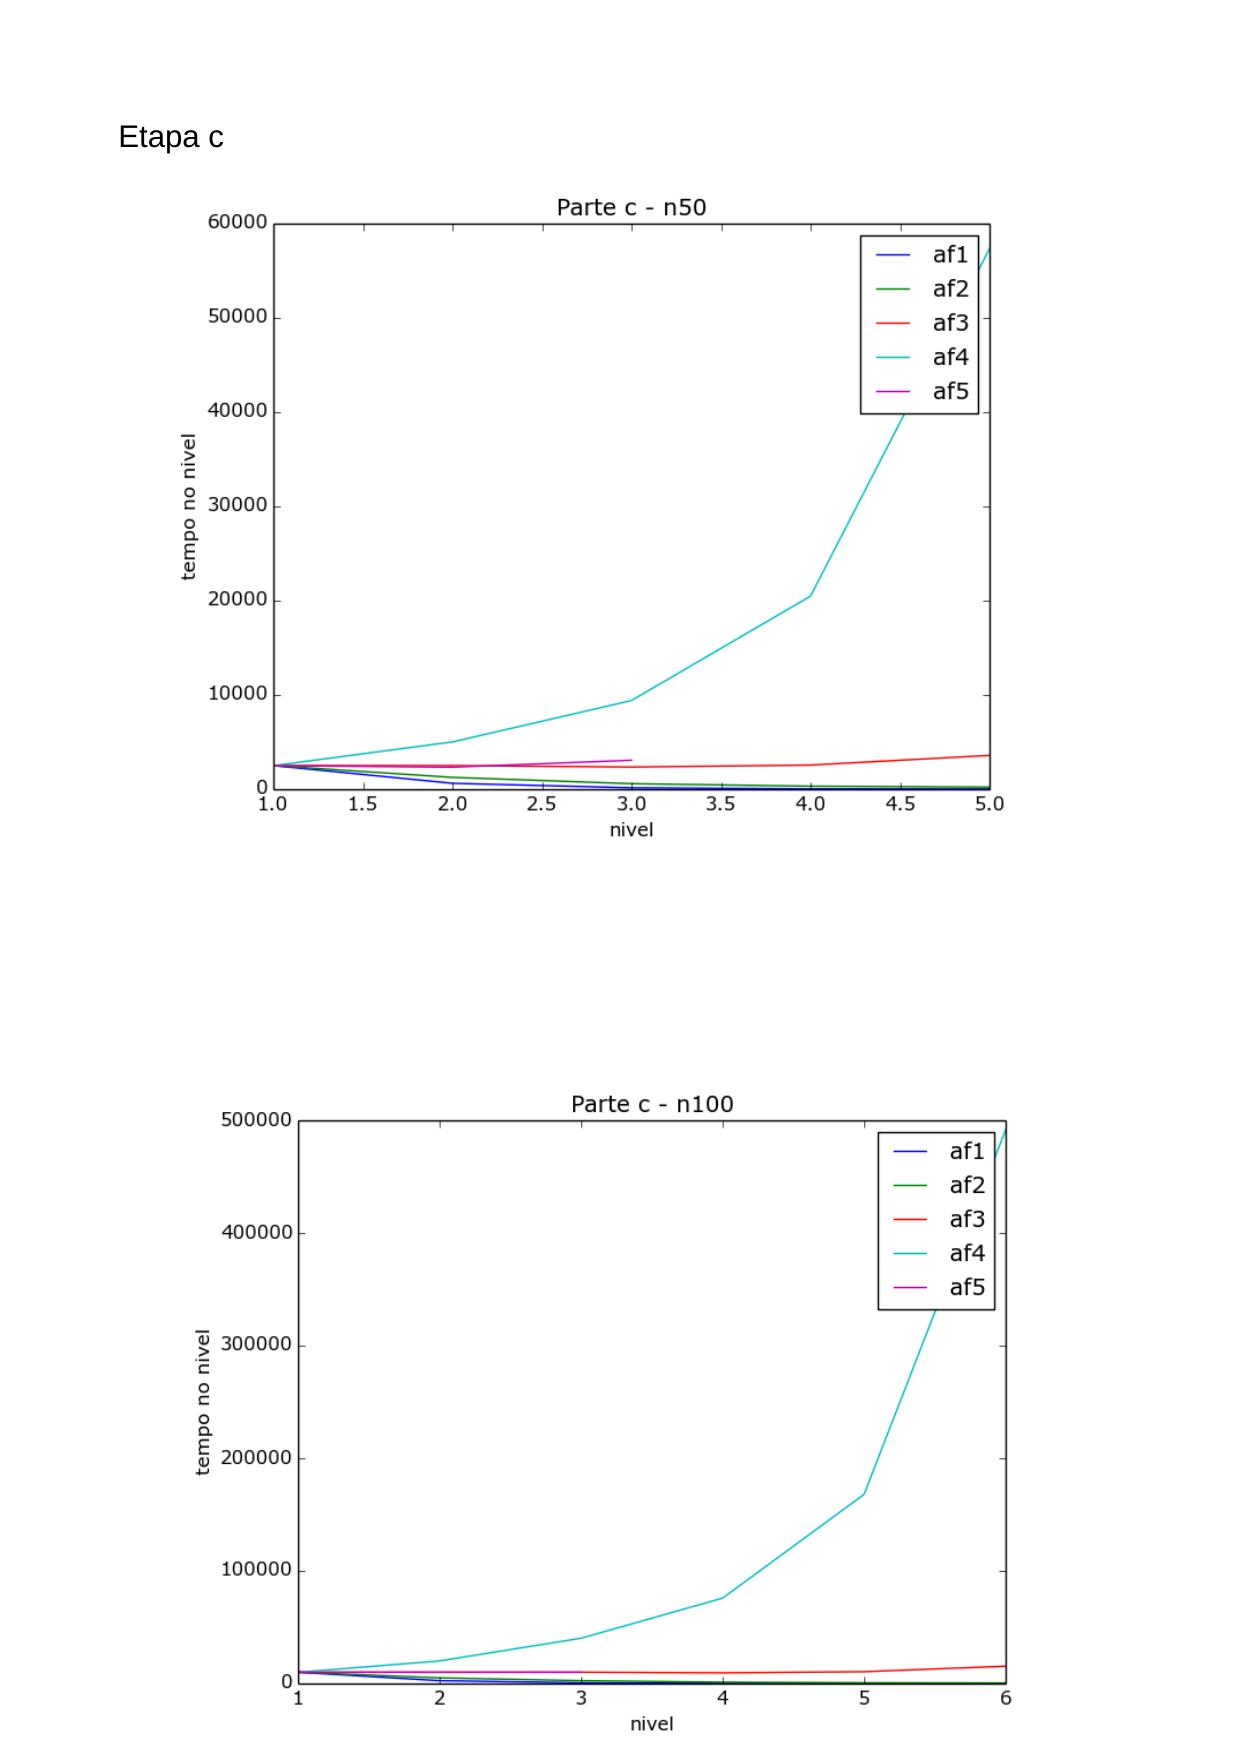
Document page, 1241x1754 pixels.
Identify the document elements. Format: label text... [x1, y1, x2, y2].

text Etapa c [118, 118, 1122, 154]
picture [184, 1050, 1097, 1754]
picture [158, 154, 1082, 860]
